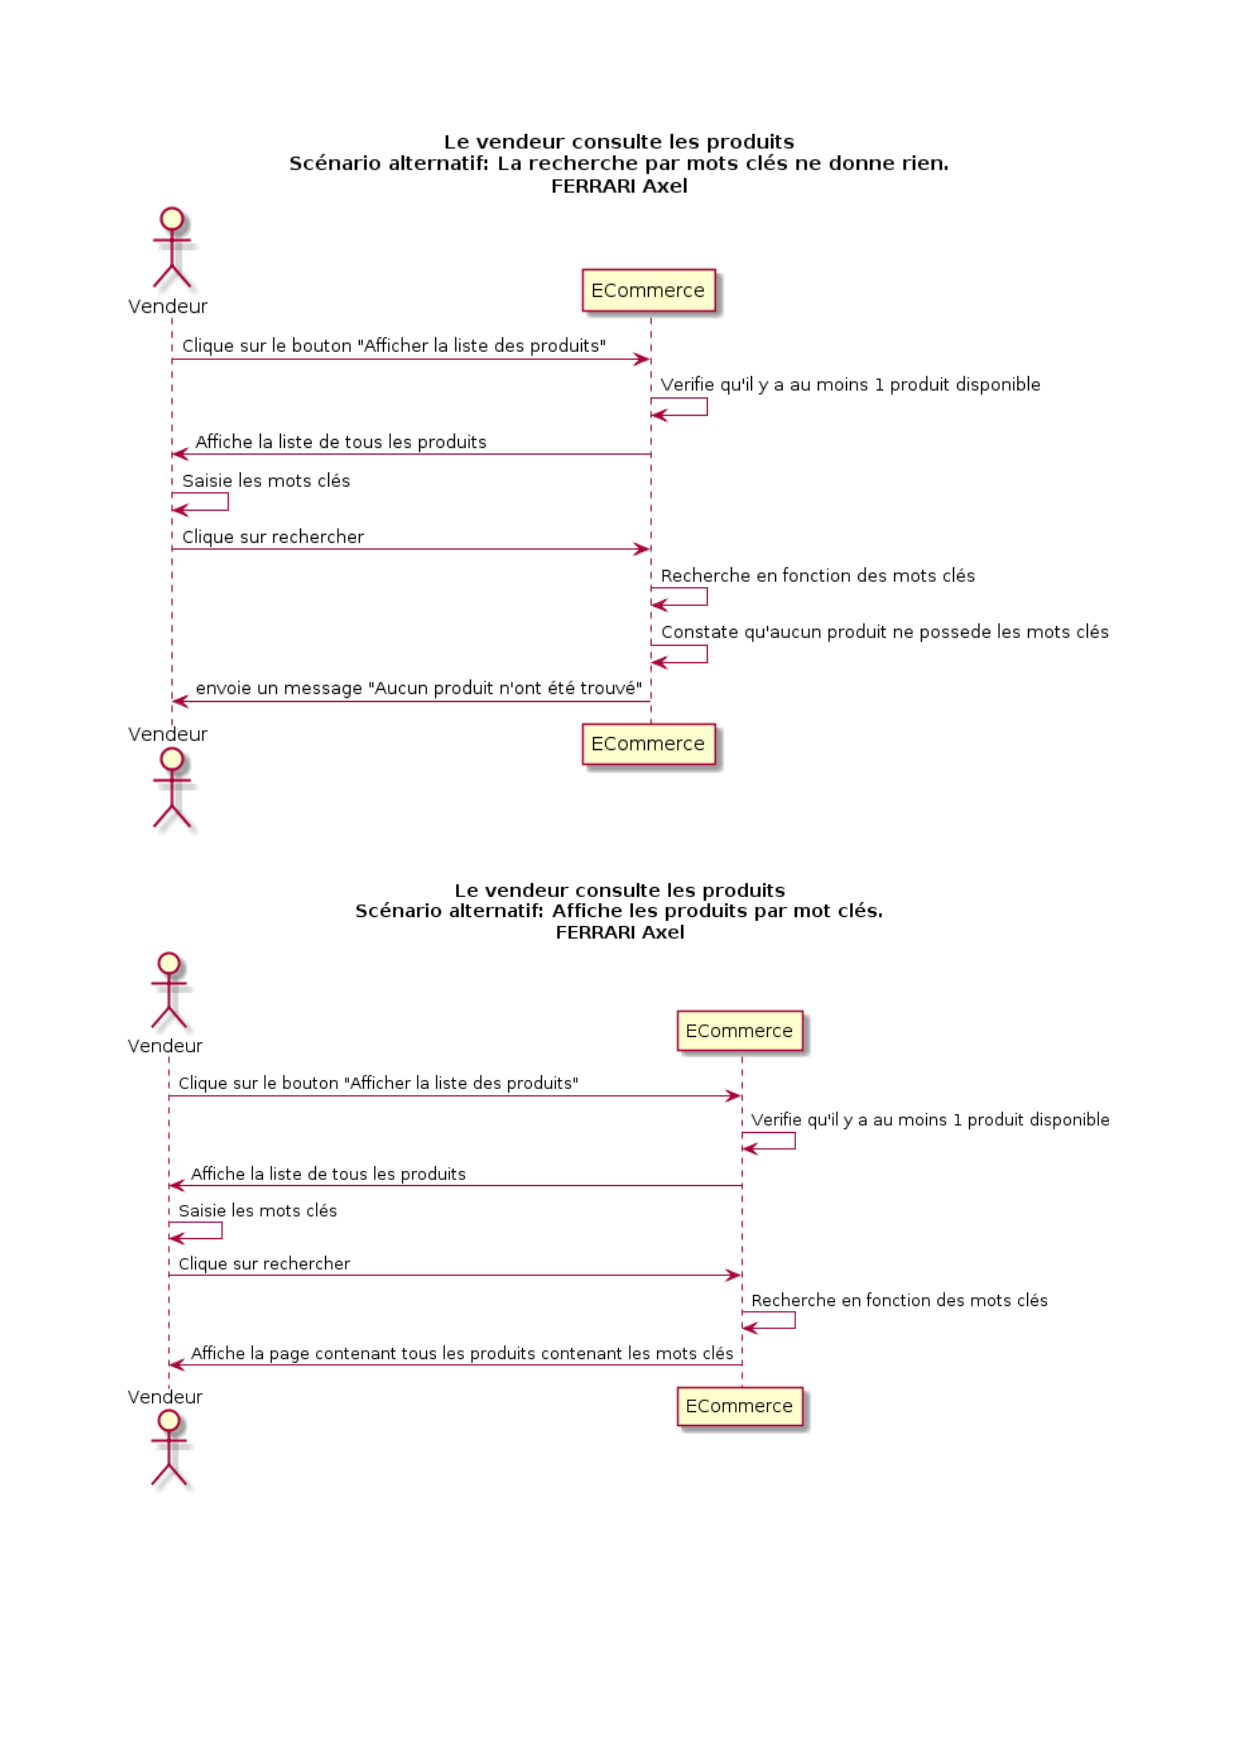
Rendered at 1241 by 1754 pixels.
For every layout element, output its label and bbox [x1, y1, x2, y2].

picture [118, 118, 1123, 840]
picture [118, 868, 1123, 1497]
